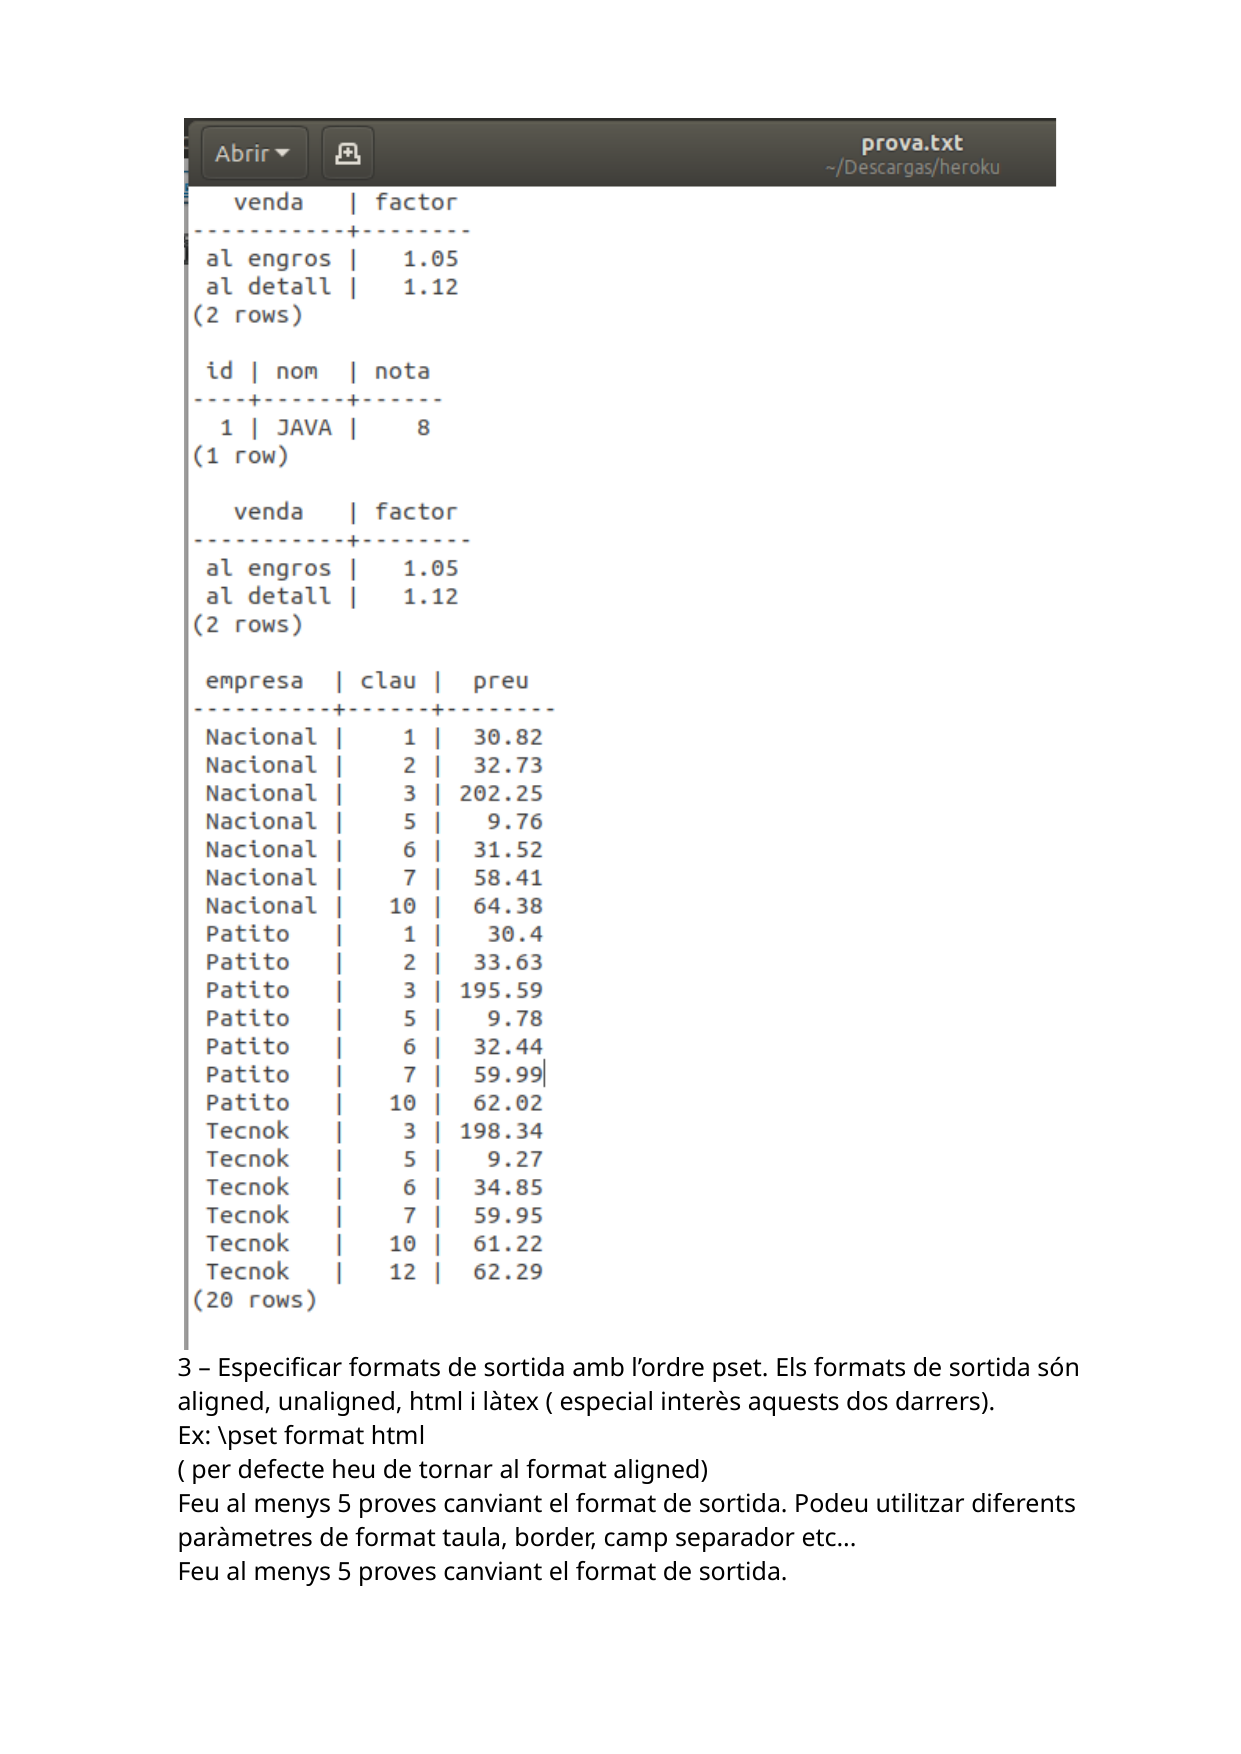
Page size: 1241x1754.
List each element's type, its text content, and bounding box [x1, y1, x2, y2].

text Ex: \pset format html [177, 1417, 1122, 1452]
picture [184, 118, 1057, 1350]
text ( per defecte heu de tornar al format aligned) [177, 1452, 1122, 1486]
text Feu al menys 5 proves canviant el format de sortida. Podeu utilitzar diferents paràmetres de format taula, border, camp separador etc... [177, 1486, 1122, 1554]
text 3 – Especificar formats de sortida amb l’ordre pset. Els formats de sortida són aligned, unaligned, html i làtex ( especial interès aquests dos darrers). [177, 220, 1122, 1417]
text Feu al menys 5 proves canviant el format de sortida. [177, 1554, 1122, 1588]
